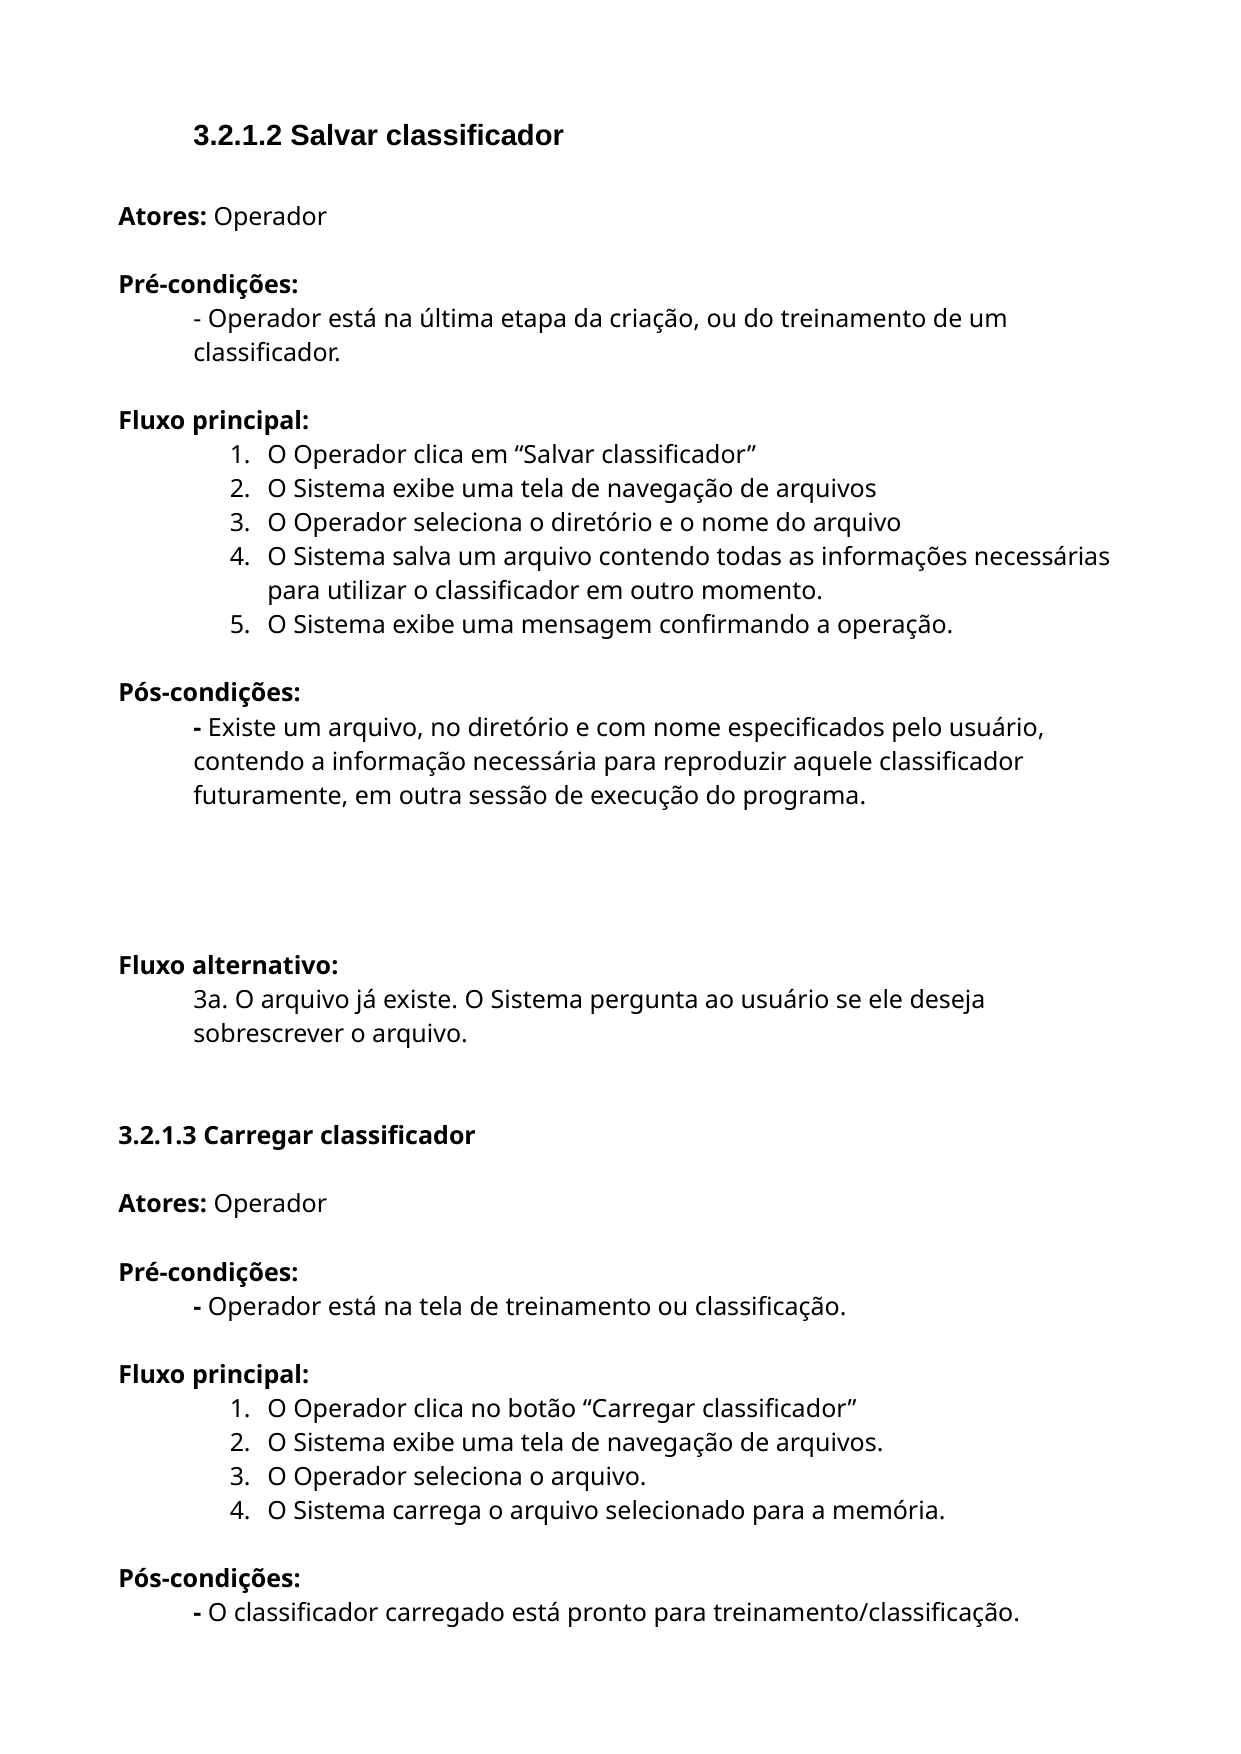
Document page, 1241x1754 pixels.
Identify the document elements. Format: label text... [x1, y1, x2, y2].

text Pré-condições: [118, 1254, 1122, 1288]
list O Sistema exibe uma tela de navegação de arquivos [229, 471, 1122, 505]
text - Existe um arquivo, no diretório e com nome especificados pelo usuário, contendo a informação necessária para reproduzir aquele classificador futuramente, em outra sessão de execução do programa. [118, 709, 1122, 811]
text Fluxo principal: [118, 1356, 1122, 1390]
text - O classificador carregado está pronto para treinamento/classificação. [118, 1595, 1122, 1629]
list O Sistema exibe uma mensagem confirmando a operação. [229, 607, 1122, 641]
list O Operador clica no botão “Carregar classificador” [229, 1390, 1122, 1424]
list O Sistema carrega o arquivo selecionado para a memória. [229, 1493, 1122, 1527]
text 3.2.1.3 Carregar classificador [118, 1118, 1122, 1152]
text - Operador está na tela de treinamento ou classificação. [118, 1288, 1122, 1322]
list O Operador clica em “Salvar classificador” [229, 437, 1122, 471]
text Pós-condições: [118, 675, 1122, 709]
text 3a. O arquivo já existe. O Sistema pergunta ao usuário se ele deseja sobrescrever o arquivo. [118, 982, 1122, 1050]
list O Sistema salva um arquivo contendo todas as informações necessárias para utilizar o classificador em outro momento. [229, 539, 1122, 607]
text Fluxo principal: [118, 403, 1122, 437]
text Pré-condições: [118, 266, 1122, 300]
text Atores: Operador [118, 198, 1122, 232]
list O Operador seleciona o diretório e o nome do arquivo [229, 505, 1122, 539]
text - Operador está na última etapa da criação, ou do treinamento de um classificador. [118, 300, 1122, 368]
subtitle 3.2.1.2 Salvar classificador [118, 118, 1122, 152]
text Pós-condições: [118, 1561, 1122, 1595]
text Fluxo alternativo: [118, 948, 1122, 982]
list O Operador seleciona o arquivo. [229, 1458, 1122, 1493]
list O Sistema exibe uma tela de navegação de arquivos. [229, 1424, 1122, 1458]
text Atores: Operador [118, 1186, 1122, 1220]
